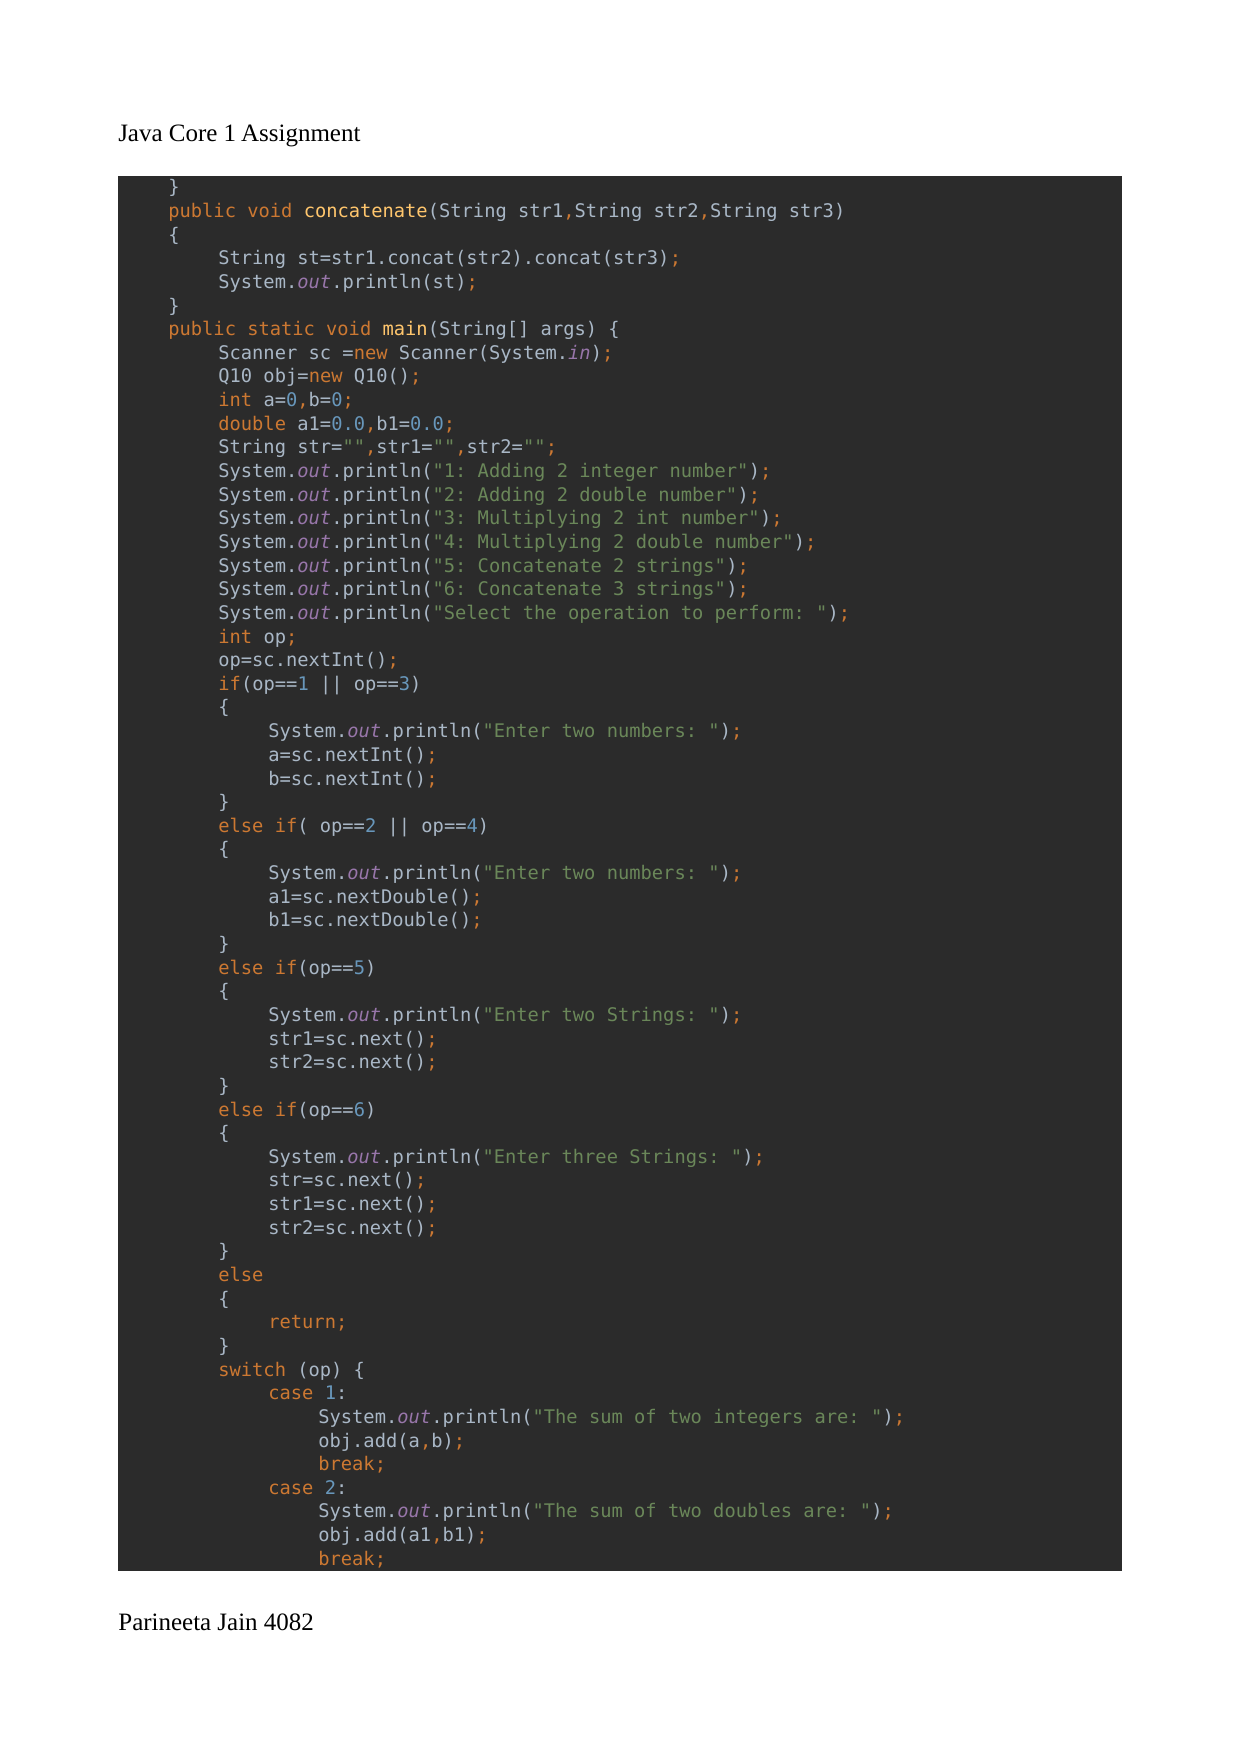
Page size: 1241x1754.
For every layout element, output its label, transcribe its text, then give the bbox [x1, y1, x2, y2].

text str2=sc.next(); [118, 1217, 1122, 1240]
text { [118, 697, 1122, 720]
text { [118, 224, 1122, 247]
text case 1: [118, 1382, 1122, 1406]
text return; [118, 1311, 1122, 1335]
text obj.add(a,b); [118, 1429, 1122, 1453]
text System.out.println("5: Concatenate 2 strings"); [118, 555, 1122, 578]
text System.out.println("3: Multiplying 2 int number"); [118, 507, 1122, 531]
text str=sc.next(); [118, 1169, 1122, 1193]
text str2=sc.next(); [118, 1051, 1122, 1075]
text { [118, 838, 1122, 862]
text else [118, 1264, 1122, 1288]
text String str="",str1="",str2=""; [118, 436, 1122, 460]
text } [118, 294, 1122, 318]
text case 2: [118, 1477, 1122, 1501]
text System.out.println("1: Adding 2 integer number"); [118, 460, 1122, 484]
text b=sc.nextInt(); [118, 767, 1122, 791]
text } [118, 176, 1122, 200]
text } [118, 1240, 1122, 1264]
text switch (op) { [118, 1359, 1122, 1382]
text System.out.println("The sum of two doubles are: "); [118, 1501, 1122, 1524]
text b1=sc.nextDouble(); [118, 909, 1122, 933]
text } [118, 933, 1122, 957]
text } [118, 1335, 1122, 1359]
text { [118, 1122, 1122, 1146]
text System.out.println("6: Concatenate 3 strings"); [118, 578, 1122, 602]
text int op; [118, 626, 1122, 649]
text Scanner sc =new Scanner(System.in); [118, 342, 1122, 366]
text else if(op==6) [118, 1098, 1122, 1122]
text if(op==1 || op==3) [118, 673, 1122, 697]
text break; [118, 1548, 1122, 1571]
text System.out.println("2: Adding 2 double number"); [118, 484, 1122, 507]
text str1=sc.next(); [118, 1193, 1122, 1217]
text System.out.println("The sum of two integers are: "); [118, 1406, 1122, 1429]
text op=sc.nextInt(); [118, 649, 1122, 673]
text a=sc.nextInt(); [118, 744, 1122, 767]
text public static void main(String[] args) { [118, 318, 1122, 342]
text System.out.println("Select the operation to perform: "); [118, 602, 1122, 626]
text System.out.println("Enter three Strings: "); [118, 1146, 1122, 1169]
text } [118, 1075, 1122, 1098]
text int a=0,b=0; [118, 389, 1122, 413]
text System.out.println("Enter two Strings: "); [118, 1004, 1122, 1028]
text public void concatenate(String str1,String str2,String str3) [118, 200, 1122, 224]
text Q10 obj=new Q10(); [118, 366, 1122, 389]
text System.out.println("Enter two numbers: "); [118, 720, 1122, 744]
text System.out.println("4: Multiplying 2 double number"); [118, 531, 1122, 555]
text else if( op==2 || op==4) [118, 815, 1122, 838]
text obj.add(a1,b1); [118, 1524, 1122, 1548]
text double a1=0.0,b1=0.0; [118, 413, 1122, 436]
text { [118, 980, 1122, 1004]
text System.out.println(st); [118, 271, 1122, 294]
text a1=sc.nextDouble(); [118, 886, 1122, 909]
text { [118, 1288, 1122, 1311]
text str1=sc.next(); [118, 1028, 1122, 1051]
text String st=str1.concat(str2).concat(str3); [118, 247, 1122, 271]
text System.out.println("Enter two numbers: "); [118, 862, 1122, 886]
text break; [118, 1453, 1122, 1477]
text else if(op==5) [118, 957, 1122, 980]
text } [118, 791, 1122, 815]
